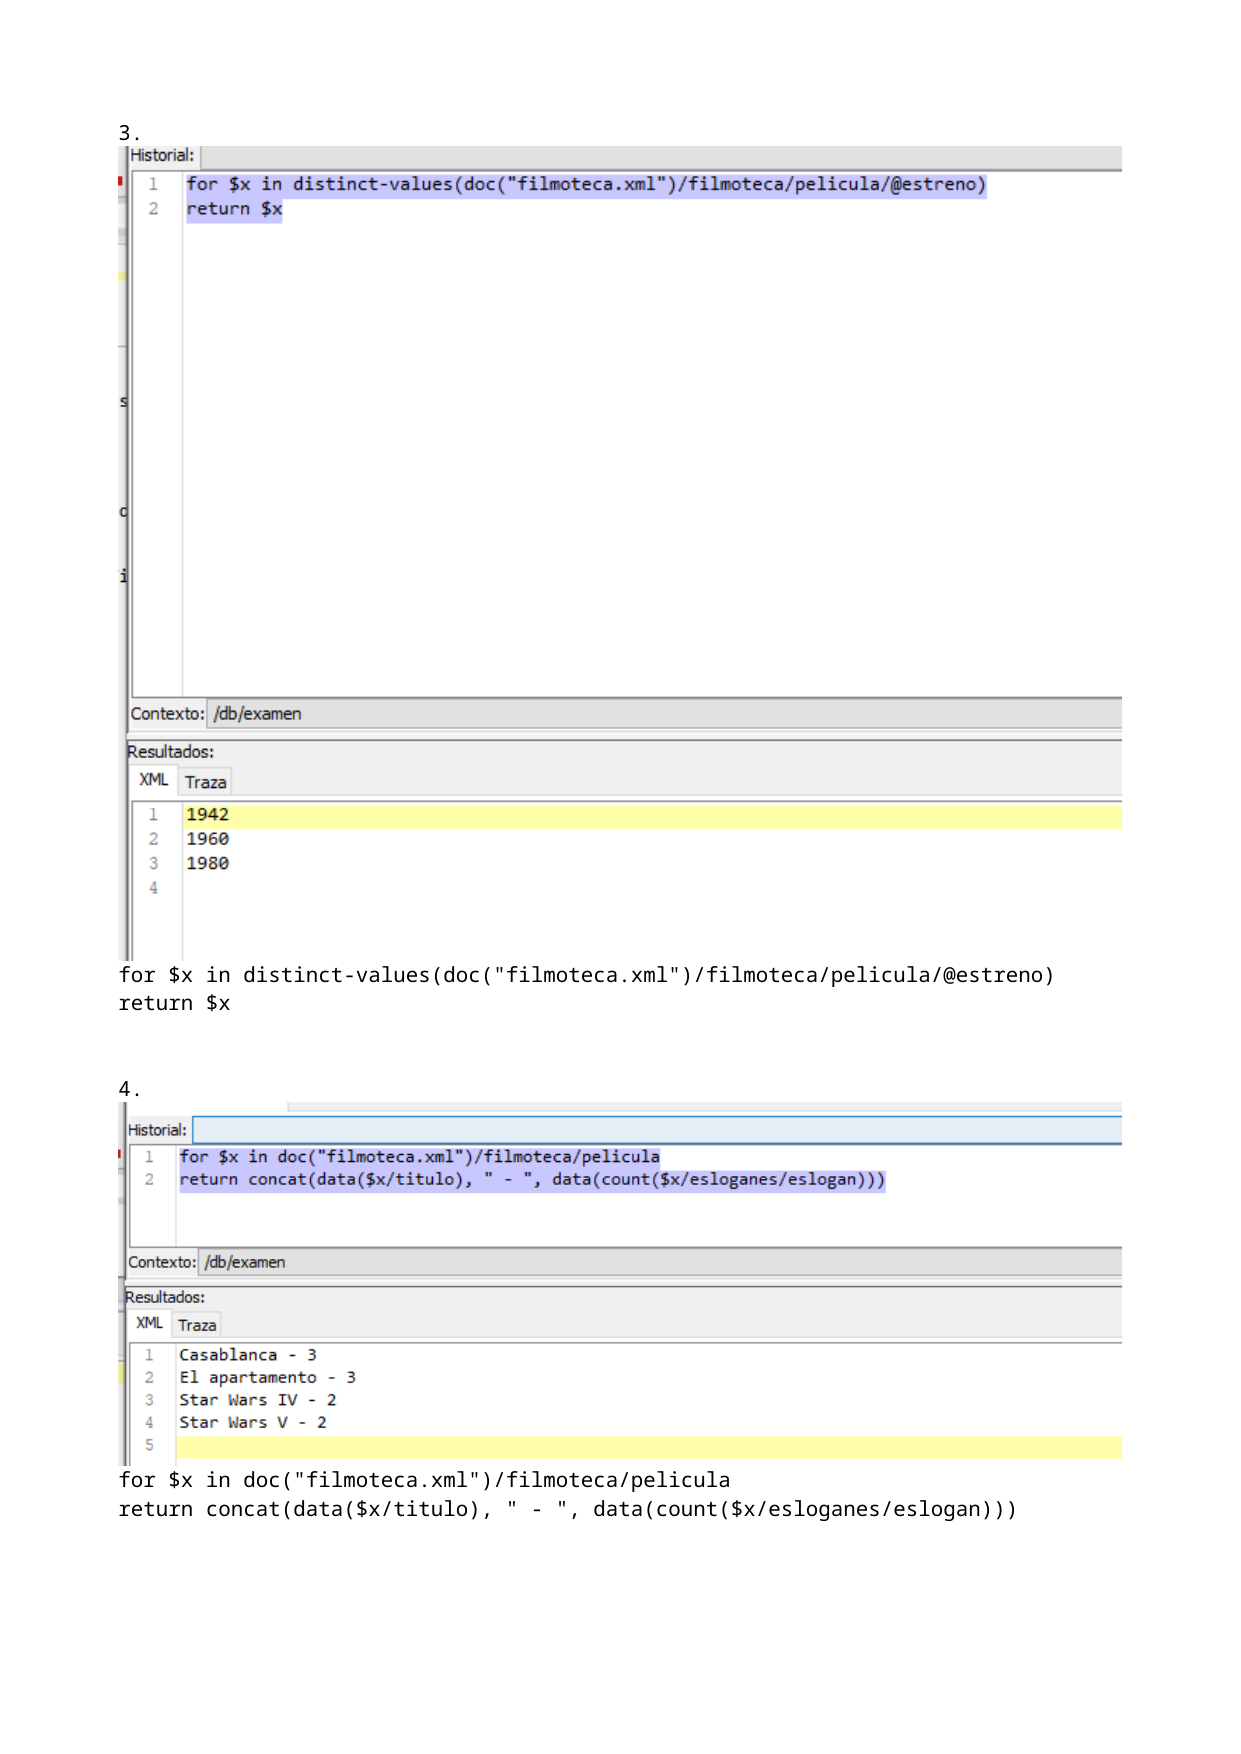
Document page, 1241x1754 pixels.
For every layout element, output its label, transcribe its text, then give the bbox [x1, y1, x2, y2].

text 4. [118, 1074, 1122, 1102]
text for $x in distinct-values(doc("filmoteca.xml")/filmoteca/pelicula/@estreno) return $x [118, 961, 1122, 1046]
picture [118, 1102, 1123, 1466]
text 3. [118, 118, 1122, 146]
text for $x in doc("filmoteca.xml")/filmoteca/pelicula return concat(data($x/titulo), " - ", data(count($x/esloganes/eslogan))) [118, 1466, 1122, 1551]
picture [118, 146, 1123, 961]
